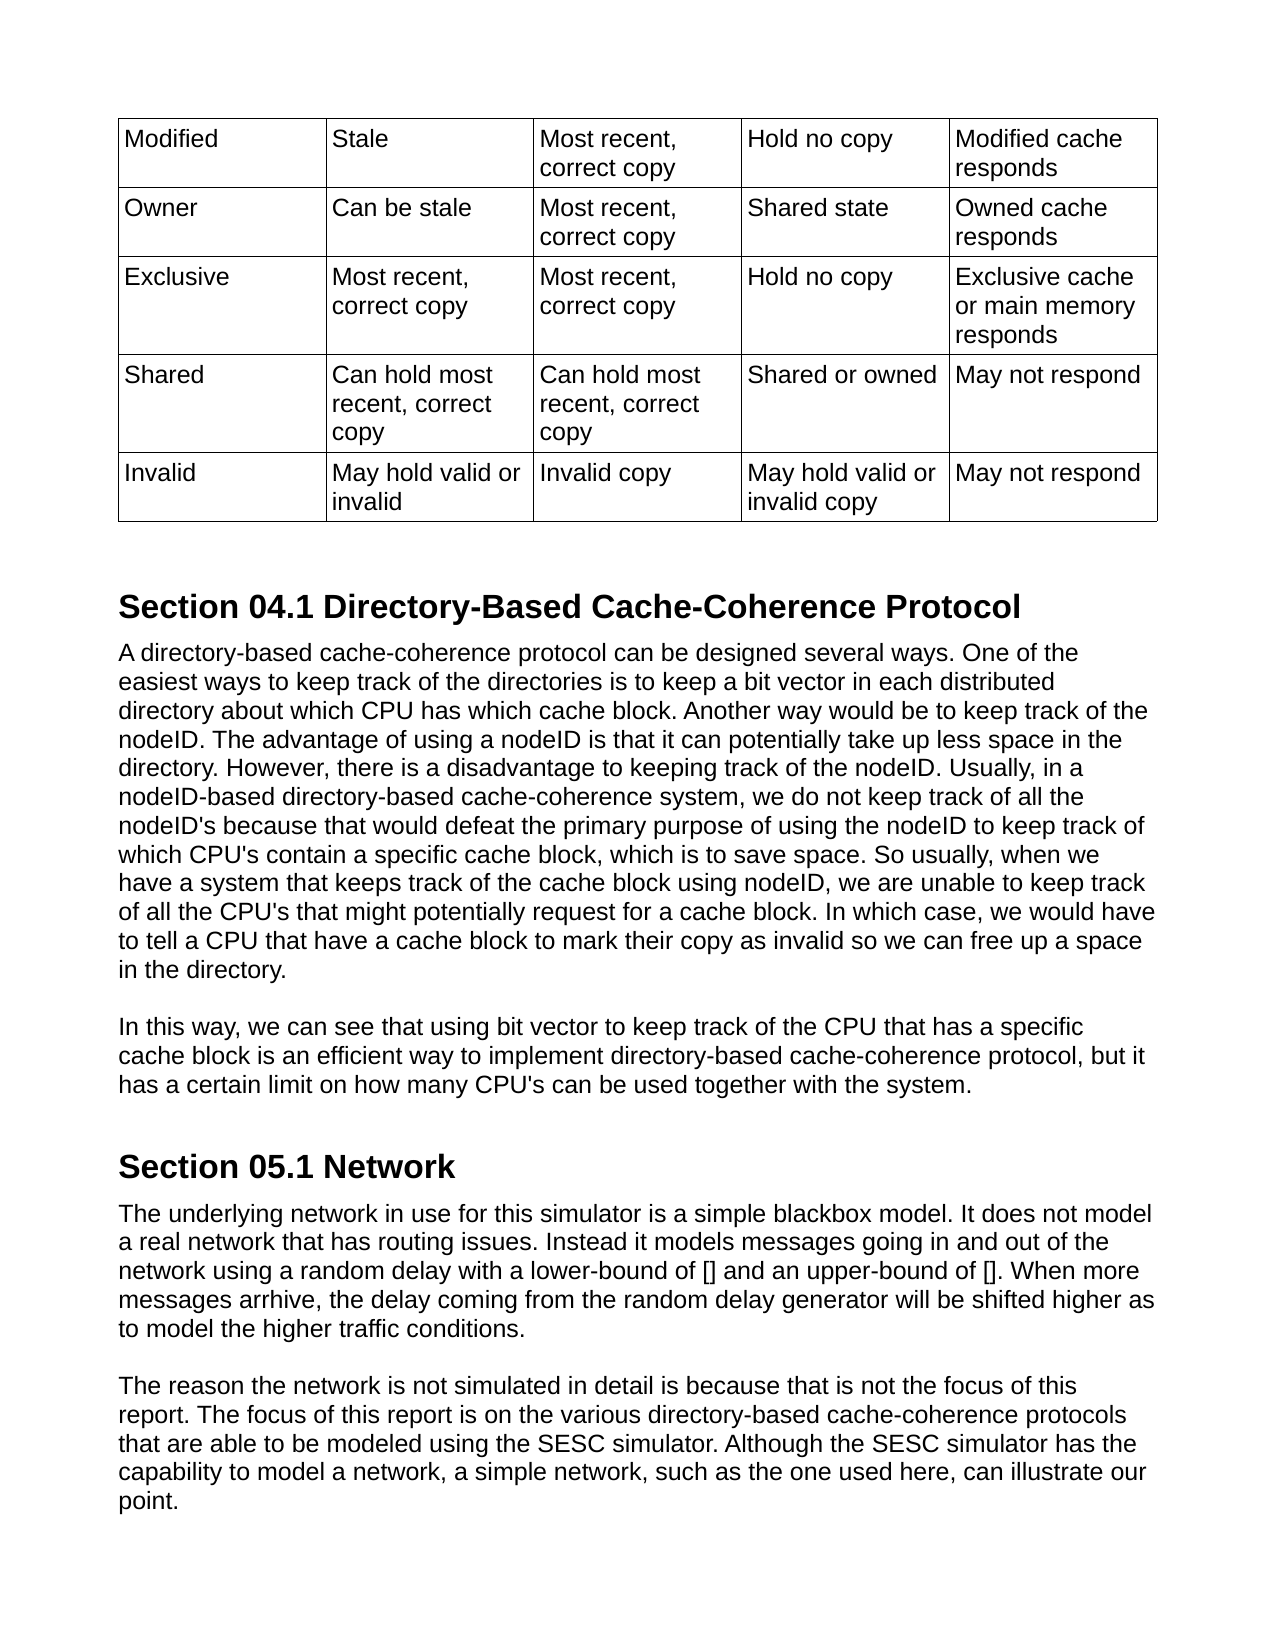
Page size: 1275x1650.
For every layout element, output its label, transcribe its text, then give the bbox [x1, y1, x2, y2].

table_cell Can hold most recent, correct copy [534, 355, 741, 452]
table_cell Most recent, correct copy [327, 257, 533, 354]
table_cell Stale [327, 119, 533, 187]
text The underlying network in use for this simulator is a simple blackbox model. It does not model a real network that has routing issues. Instead it models messages going in and out of the network using a random delay with a lower-bound of [] and an upper-bound of []. When more messages arrhive, the delay coming from the random delay generator will be shifted higher as to model the higher traffic conditions. [118, 1198, 1157, 1342]
table_cell Owner [119, 188, 326, 256]
table_cell Modified cache responds [950, 119, 1157, 187]
table_cell Exclusive [119, 257, 326, 354]
table_cell Exclusive cache or main memory responds [950, 257, 1157, 354]
table_cell Invalid [119, 453, 326, 521]
table_cell Owned cache responds [950, 188, 1157, 256]
table_cell Shared [119, 355, 326, 452]
table_cell Modified [119, 119, 326, 187]
table_cell May not respond [950, 355, 1157, 452]
table_cell May not respond [950, 453, 1157, 521]
table_cell May hold valid or invalid [327, 453, 533, 521]
text In this way, we can see that using bit vector to keep track of the CPU that has a specific cache block is an efficient way to implement directory-based cache-coherence protocol, but it has a certain limit on how many CPU's can be used together with the system. [118, 1012, 1157, 1098]
table_cell Most recent, correct copy [534, 257, 741, 354]
table_cell Can hold most recent, correct copy [327, 355, 533, 452]
table_cell Hold no copy [742, 119, 949, 187]
table_cell Invalid copy [534, 453, 741, 521]
table_cell Most recent, correct copy [534, 119, 741, 187]
text A directory-based cache-coherence protocol can be designed several ways. One of the easiest ways to keep track of the directories is to keep a bit vector in each distributed directory about which CPU has which cache block. Another way would be to keep track of the nodeID. The advantage of using a nodeID is that it can potentially take up less space in the directory. However, there is a disadvantage to keeping track of the nodeID. Usually, in a nodeID-based directory-based cache-coherence system, we do not keep track of all the nodeID's because that would defeat the primary purpose of using the nodeID to keep track of which CPU's contain a specific cache block, which is to save space. So usually, when we have a system that keeps track of the cache block using nodeID, we are unable to keep track of all the CPU's that might potentially request for a cache block. In which case, we would have to tell a CPU that have a cache block to mark their copy as invalid so we can free up a space in the directory. [118, 638, 1157, 983]
table_cell Hold no copy [742, 257, 949, 354]
table_cell Shared or owned [742, 355, 949, 452]
subtitle Section 05.1 Network [118, 1147, 1157, 1186]
text The reason the network is not simulated in detail is because that is not the focus of this report. The focus of this report is on the various directory-based cache-coherence protocols that are able to be modeled using the SESC simulator. Although the SESC simulator has the capability to model a network, a simple network, such as the one used here, can illustrate our point. [118, 1371, 1157, 1515]
table_cell May hold valid or invalid copy [742, 453, 949, 521]
table_cell Most recent, correct copy [534, 188, 741, 256]
table_cell Shared state [742, 188, 949, 256]
table_cell Can be stale [327, 188, 533, 256]
subtitle Section 04.1 Directory-Based Cache-Coherence Protocol [118, 587, 1157, 626]
